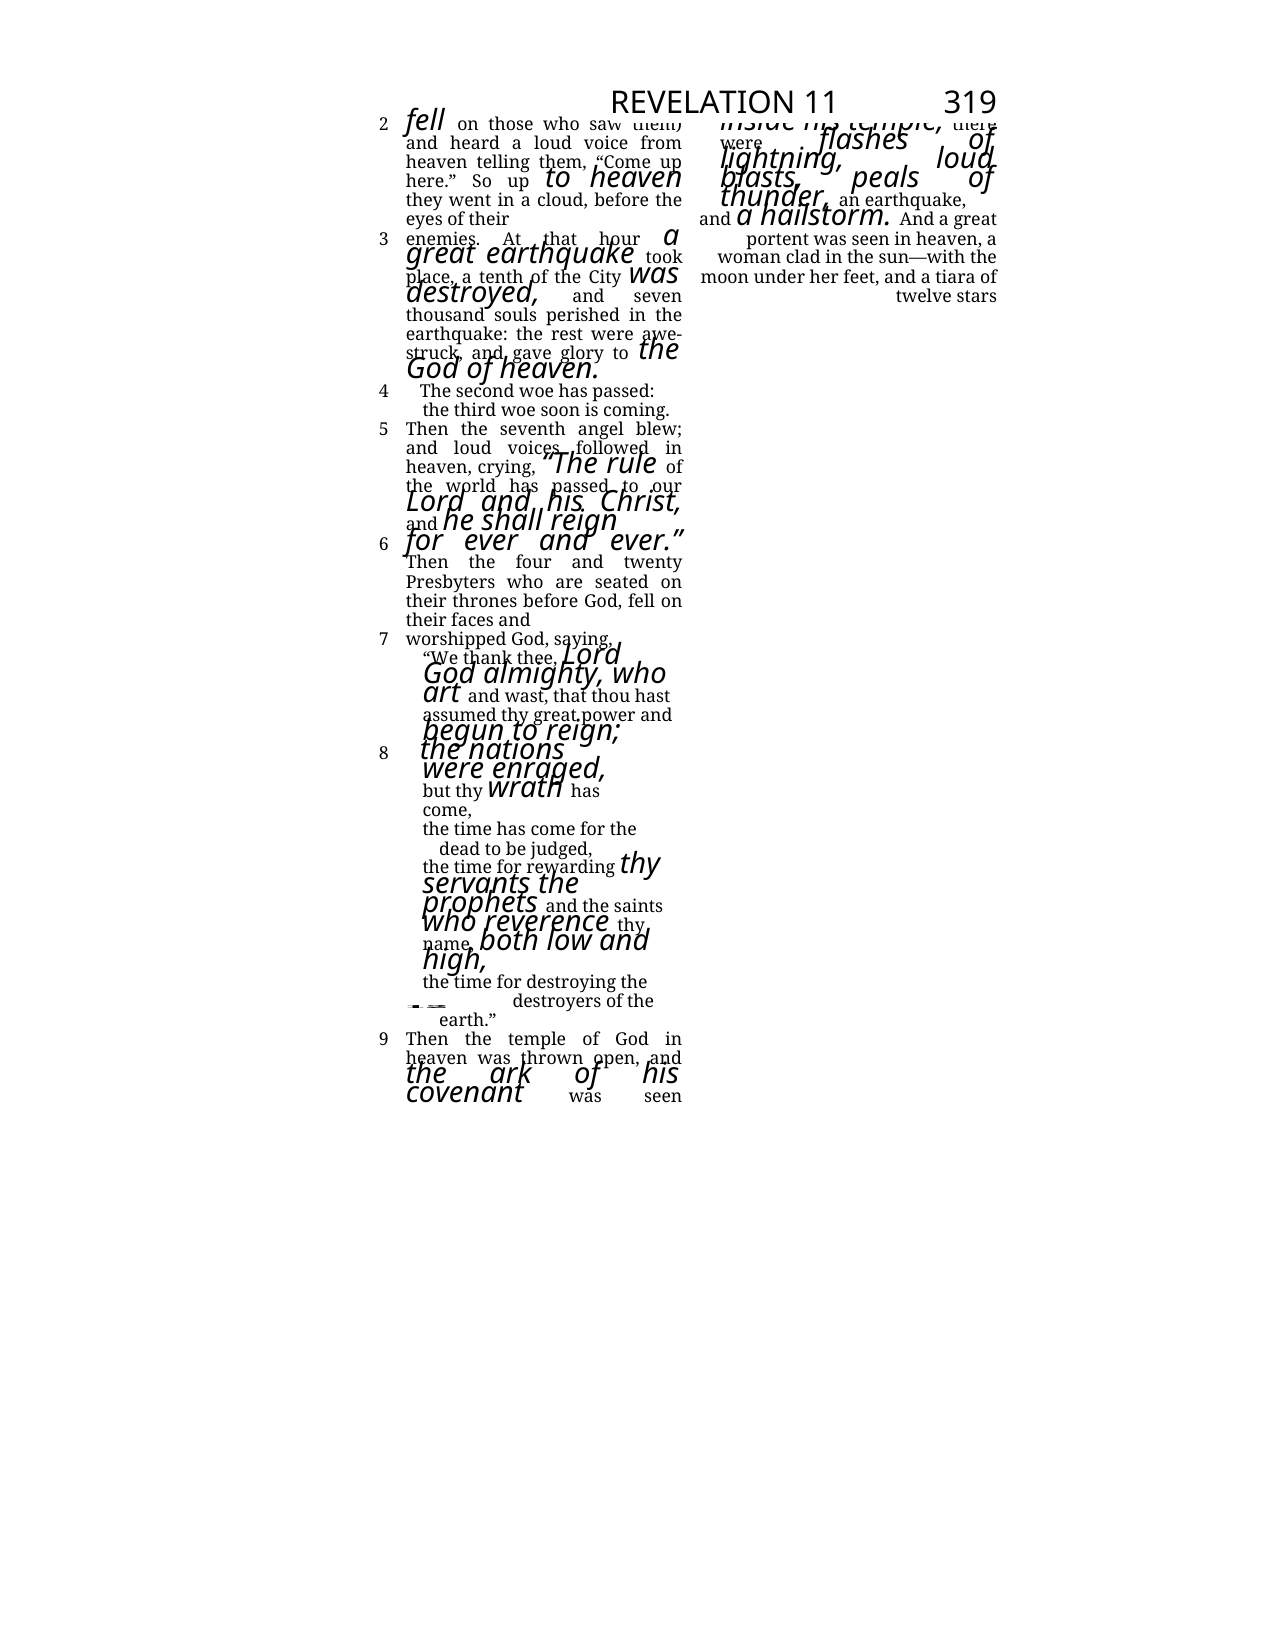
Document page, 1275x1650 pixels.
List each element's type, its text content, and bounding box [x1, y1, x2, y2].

list the nations were enraged, but thy wrath has come, [378, 744, 636, 821]
list Then the temple of God in heaven was thrown open, and the ark of his covenant was seen inside his temple; there were flashes of lightning, loud blasts, peals of thunder, an earthquake, [378, 1030, 682, 1107]
text and a hailstorm. And a great portent was seen in heaven, a woman clad in the sun—with the moon under her feet, and a tiara of twelve stars [693, 211, 997, 306]
text the time has come for the dead to be judged, [422, 821, 682, 859]
list worshipped God, saying, [378, 630, 682, 649]
list fell on those who saw them) and heard a loud voice from heaven telling them, “Come up here.” So up to heaven they went in a cloud, before the eyes of their [378, 115, 682, 230]
text “We thank thee, Lord God al­mighty, who art and wast, that thou hast assumed thy great power and begun to reign; [422, 649, 682, 744]
list The second woe has passed: the third woe soon is coming. [378, 382, 682, 420]
list enemies. At that hour a great earthquake took place, a tenth of the City was destroyed, and seven thousand souls perished in the earthquake: the rest were awe-struck, and gave glory to the God of heaven. [378, 230, 682, 382]
list Then the seventh angel blew; and loud voices followed in heaven, crying, “The rule of the world has passed to our Lord and his Christ, and he shall reign [378, 420, 682, 535]
list Then the temple of God in heaven was thrown open, and the ark of his covenant was seen inside his temple; there were flashes of lightning, loud blasts, peals of thunder, an earthquake, [693, 123, 997, 211]
text the time for rewarding thy servants the prophets and the saints who reverence thy name, both low and high, [422, 859, 682, 973]
text the time for destroying the destroyers of the earth.” [422, 973, 682, 1030]
list for ever and ever.” Then the four and twenty Presbyters who are seated on their thrones be­fore God, fell on their faces and [378, 535, 682, 630]
